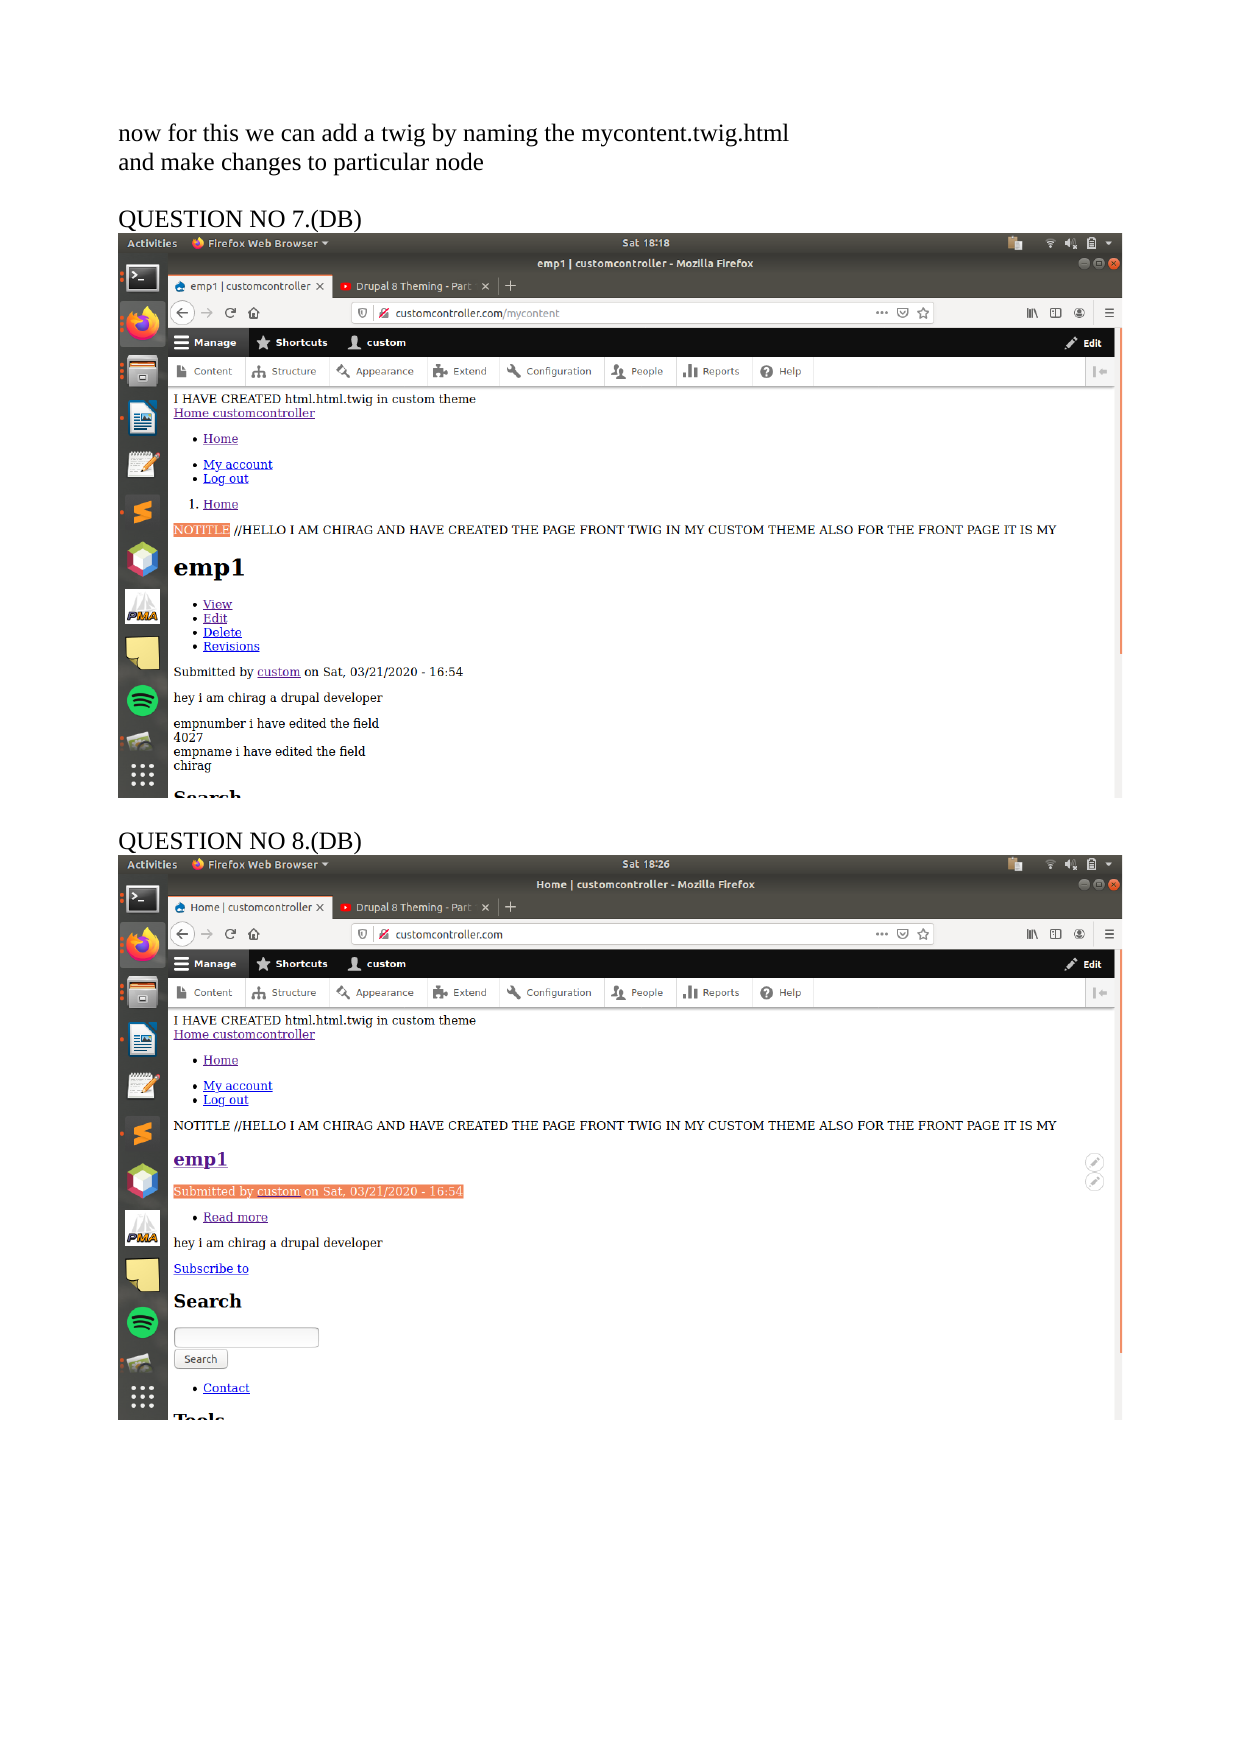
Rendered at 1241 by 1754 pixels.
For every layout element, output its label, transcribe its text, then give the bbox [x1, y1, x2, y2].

text and make changes to particular node [118, 147, 1122, 176]
text QUESTION NO 8.(DB) [118, 826, 1122, 855]
text QUESTION NO 7.(DB) [118, 204, 1122, 233]
picture [118, 855, 1123, 1420]
picture [118, 233, 1123, 798]
text now for this we can add a twig by naming the mycontent.twig.html [118, 118, 1122, 147]
